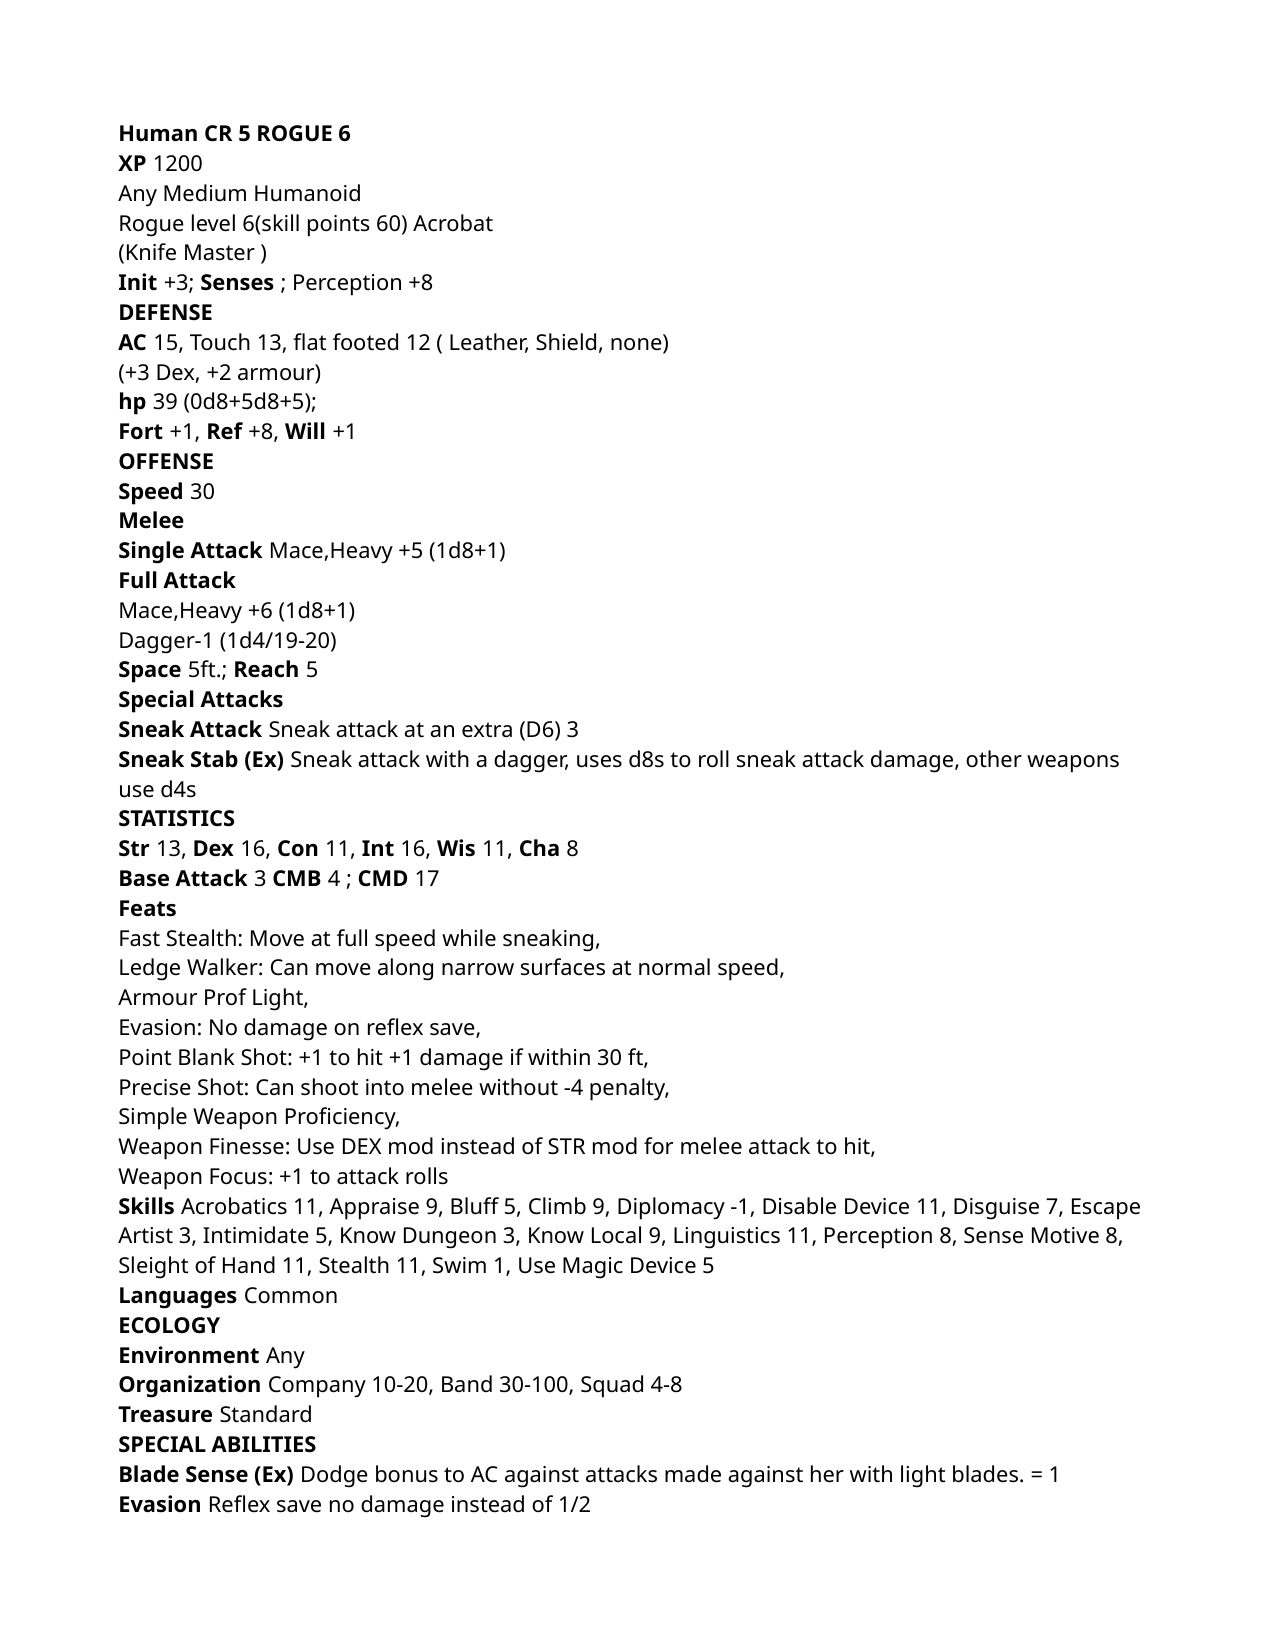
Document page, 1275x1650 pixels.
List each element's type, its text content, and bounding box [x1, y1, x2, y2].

text DEFENSE [118, 297, 1157, 327]
text STATISTICS [118, 803, 1157, 833]
text ECOLOGY [118, 1310, 1157, 1339]
text Str 13, Dex 16, Con 11, Int 16, Wis 11, Cha 8 Base Attack 3 CMB 4 ; CMD 17 Feats Fast Stealth: Move at full speed while sneaking, Ledge Walker: Can move along narrow surfaces at normal speed, Armour Prof Light, Evasion: No damage on reflex save, Point Blank Shot: +1 to hit +1 damage if within 30 ft, Precise Shot: Can shoot into melee without -4 penalty, Simple Weapon Proficiency, Weapon Finesse: Use DEX mod instead of STR mod for melee attack to hit, Weapon Focus: +1 to attack rolls Skills Acrobatics 11, Appraise 9, Bluff 5, Climb 9, Diplomacy -1, Disable Device 11, Disguise 7, Escape Artist 3, Intimidate 5, Know Dungeon 3, Know Local 9, Linguistics 11, Perception 8, Sense Motive 8, Sleight of Hand 11, Stealth 11, Swim 1, Use Magic Device 5 Languages Common [118, 833, 1157, 1310]
text Human CR 5 ROGUE 6 XP 1200 Any Medium Humanoid Rogue level 6(skill points 60) Acrobat (Knife Master ) Init +3; Senses ; Perception +8 [118, 118, 1157, 297]
text AC 15, Touch 13, flat footed 12 ( Leather, Shield, none) (+3 Dex, +2 armour) hp 39 (0d8+5d8+5); Fort +1, Ref +8, Will +1 [118, 327, 1157, 446]
text OFFENSE [118, 446, 1157, 476]
text Environment Any Organization Company 10-20, Band 30-100, Squad 4-8 Treasure Standard [118, 1339, 1157, 1429]
text Blade Sense (Ex) Dodge bonus to AC against attacks made against her with light blades. = 1 Evasion Reflex save no damage instead of 1/2 [118, 1459, 1157, 1518]
text Speed 30 Melee Single Attack Mace,Heavy +5 (1d8+1) Full Attack Mace,Heavy +6 (1d8+1) Dagger-1 (1d4/19-20) Space 5ft.; Reach 5 Special Attacks Sneak Attack Sneak attack at an extra (D6) 3 Sneak Stab (Ex) Sneak attack with a dagger, uses d8s to roll sneak attack damage, other weapons use d4s [118, 476, 1157, 803]
text SPECIAL ABILITIES [118, 1429, 1157, 1459]
